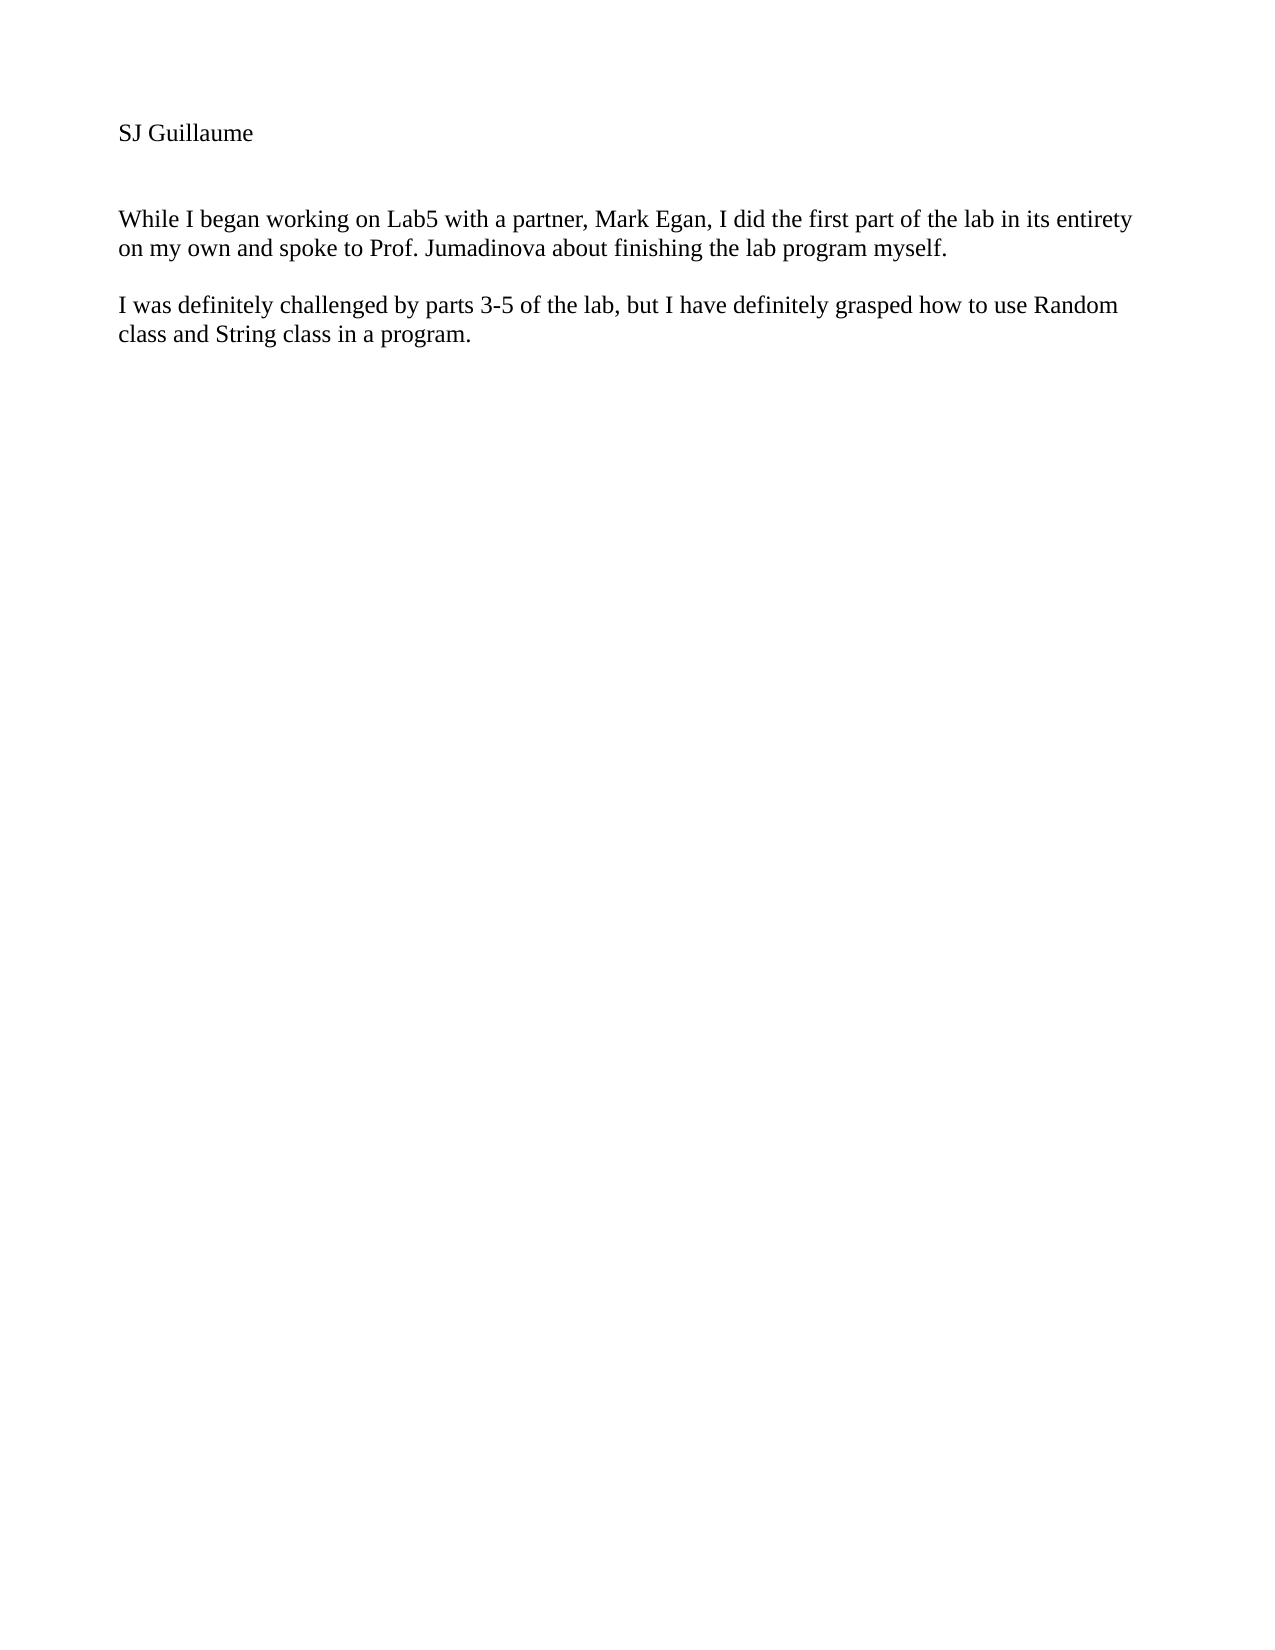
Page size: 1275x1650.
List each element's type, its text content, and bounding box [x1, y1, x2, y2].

text SJ Guillaume [118, 118, 1157, 147]
text While I began working on Lab5 with a partner, Mark Egan, I did the first part of the lab in its entirety on my own and spoke to Prof. Jumadinova about finishing the lab program myself. [118, 204, 1157, 262]
text I was definitely challenged by parts 3-5 of the lab, but I have definitely grasped how to use Random class and String class in a program. [118, 291, 1157, 348]
